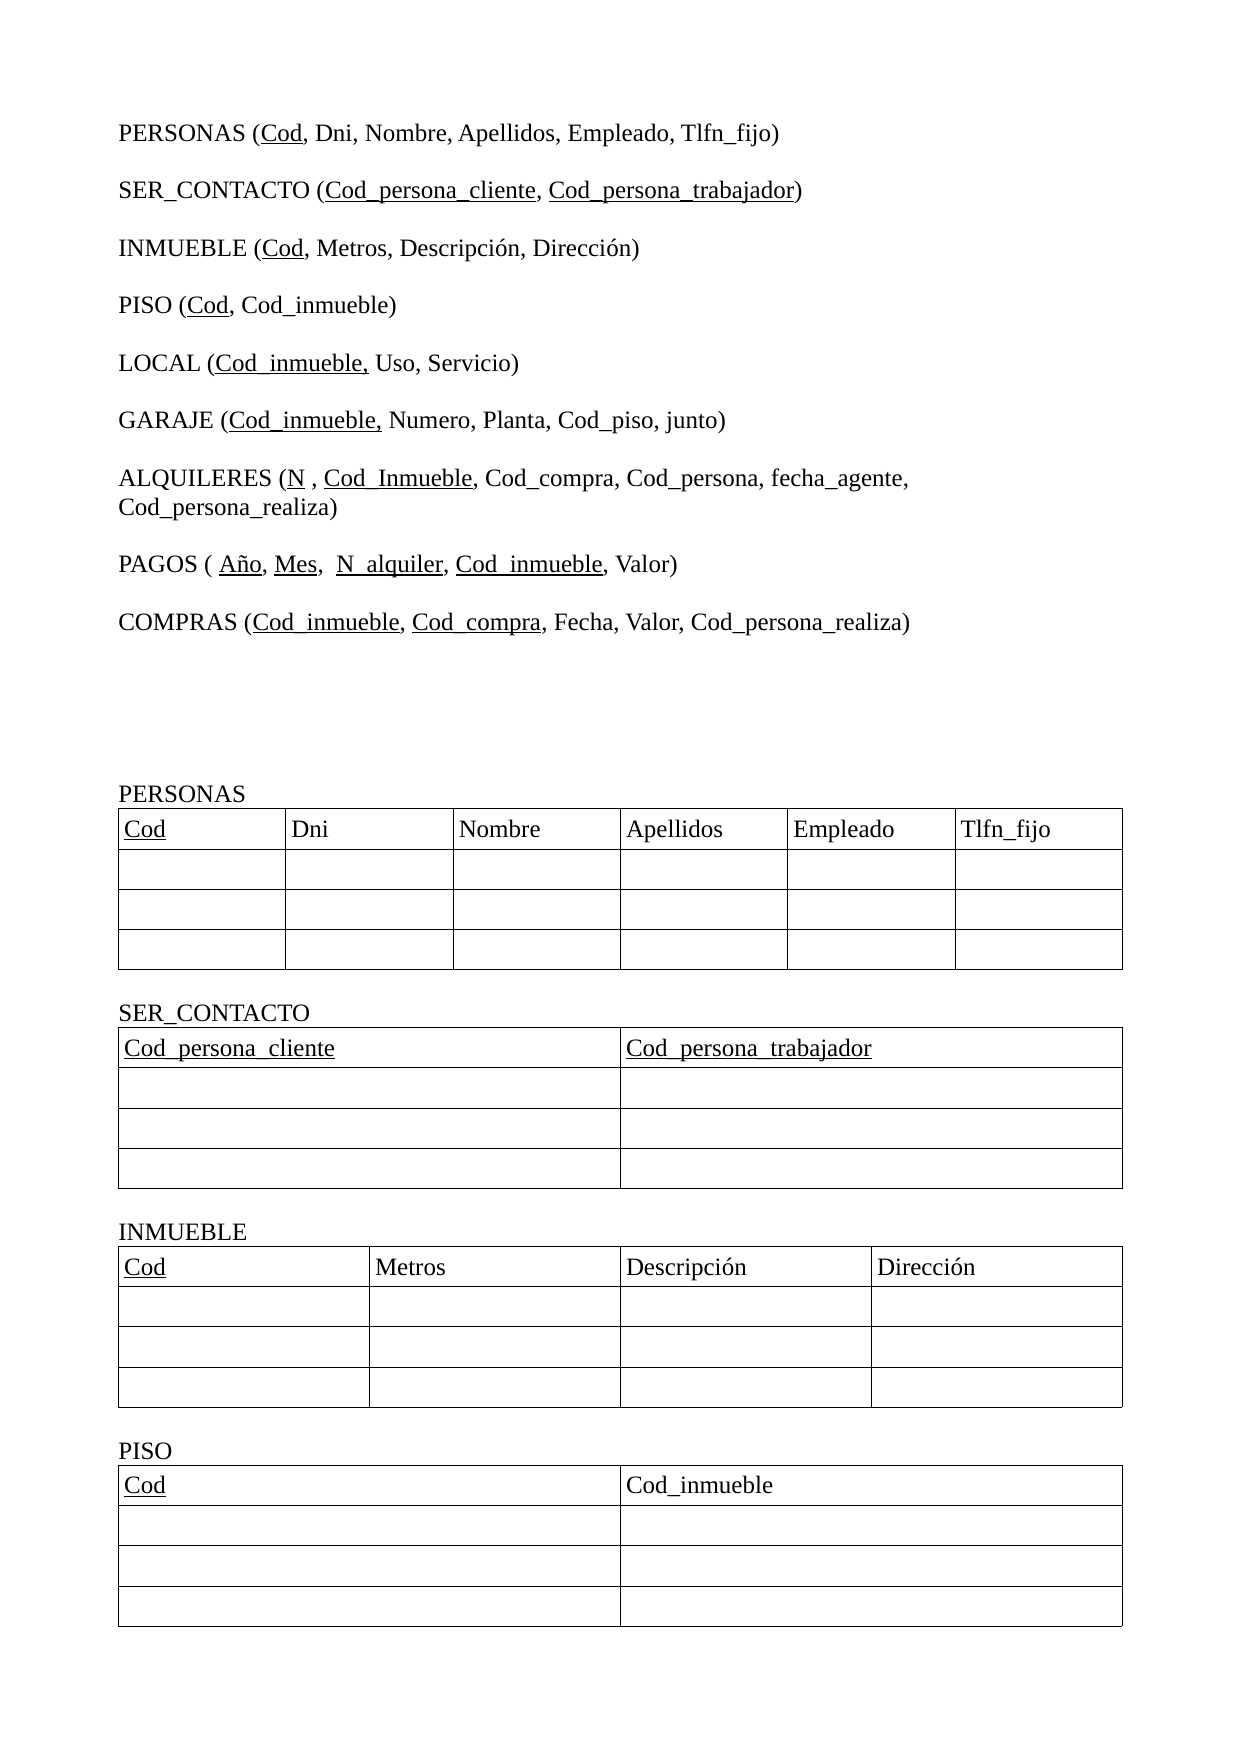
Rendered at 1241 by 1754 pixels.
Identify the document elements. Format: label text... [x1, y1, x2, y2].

table_cell [788, 930, 955, 969]
text COMPRAS (Cod_inmueble, Cod_compra, Fecha, Valor, Cod_persona_realiza) [118, 607, 1122, 636]
table_cell [119, 1368, 369, 1407]
table_cell [119, 1287, 369, 1326]
table_header Cod_inmueble [621, 1466, 1122, 1505]
table_header Dirección [872, 1247, 1122, 1286]
table_cell [621, 1587, 1122, 1626]
text GARAJE (Cod_inmueble, Numero, Planta, Cod_piso, junto) [118, 406, 1122, 434]
table_cell [956, 890, 1122, 929]
table_header Cod_persona_trabajador [621, 1028, 1122, 1067]
table_cell [621, 1068, 1122, 1108]
text SER_CONTACTO [118, 998, 1122, 1027]
table_cell [119, 850, 285, 889]
table_cell [119, 1587, 620, 1626]
table_cell [621, 1327, 871, 1367]
table_header Dni [286, 809, 453, 848]
text ALQUILERES (N , Cod_Inmueble, Cod_compra, Cod_persona, fecha_agente, Cod_persona_realiza) [118, 463, 1122, 521]
table_cell [788, 850, 955, 889]
table_header Empleado [788, 809, 955, 848]
text INMUEBLE [118, 1217, 1122, 1246]
table_cell [872, 1327, 1122, 1367]
table_cell [621, 1506, 1122, 1545]
text PAGOS ( Año, Mes, N_alquiler, Cod_inmueble, Valor) [118, 549, 1122, 578]
table_cell [119, 1109, 620, 1148]
text PERSONAS [118, 779, 1122, 808]
table_cell [119, 1506, 620, 1545]
table_header Descripción [621, 1247, 871, 1286]
table_cell [621, 1287, 871, 1326]
text PISO [118, 1436, 1122, 1465]
table_cell [621, 930, 787, 969]
table_cell [454, 890, 620, 929]
table_header Cod_persona_cliente [119, 1028, 620, 1067]
table_cell [370, 1327, 620, 1367]
text PERSONAS (Cod, Dni, Nombre, Apellidos, Empleado, Tlfn_fijo) [118, 118, 1122, 147]
table_cell [119, 1068, 620, 1108]
table_cell [872, 1287, 1122, 1326]
text PISO (Cod, Cod_inmueble) [118, 291, 1122, 319]
table_cell [370, 1368, 620, 1407]
table_cell [286, 850, 453, 889]
table_header Metros [370, 1247, 620, 1286]
table_cell [454, 850, 620, 889]
table_cell [956, 930, 1122, 969]
table_cell [454, 930, 620, 969]
text SER_CONTACTO (Cod_persona_cliente, Cod_persona_trabajador) [118, 176, 1122, 204]
table_header Cod [119, 809, 285, 848]
table_header Cod [119, 1247, 369, 1286]
table_cell [119, 1546, 620, 1586]
table_header Apellidos [621, 809, 787, 848]
table_cell [119, 1327, 369, 1367]
text INMUEBLE (Cod, Metros, Descripción, Dirección) [118, 233, 1122, 262]
table_cell [621, 1546, 1122, 1586]
table_cell [119, 890, 285, 929]
table_cell [621, 1149, 1122, 1188]
table_header Tlfn_fijo [956, 809, 1122, 848]
table_cell [119, 930, 285, 969]
text LOCAL (Cod_inmueble, Uso, Servicio) [118, 348, 1122, 377]
table_cell [286, 890, 453, 929]
table_cell [370, 1287, 620, 1326]
table_cell [788, 890, 955, 929]
table_cell [621, 850, 787, 889]
table_header Cod [119, 1466, 620, 1505]
table_cell [621, 1368, 871, 1407]
table_cell [621, 890, 787, 929]
table_cell [956, 850, 1122, 889]
table_cell [119, 1149, 620, 1188]
table_cell [872, 1368, 1122, 1407]
table_cell [621, 1109, 1122, 1148]
table_cell [286, 930, 453, 969]
table_header Nombre [454, 809, 620, 848]
